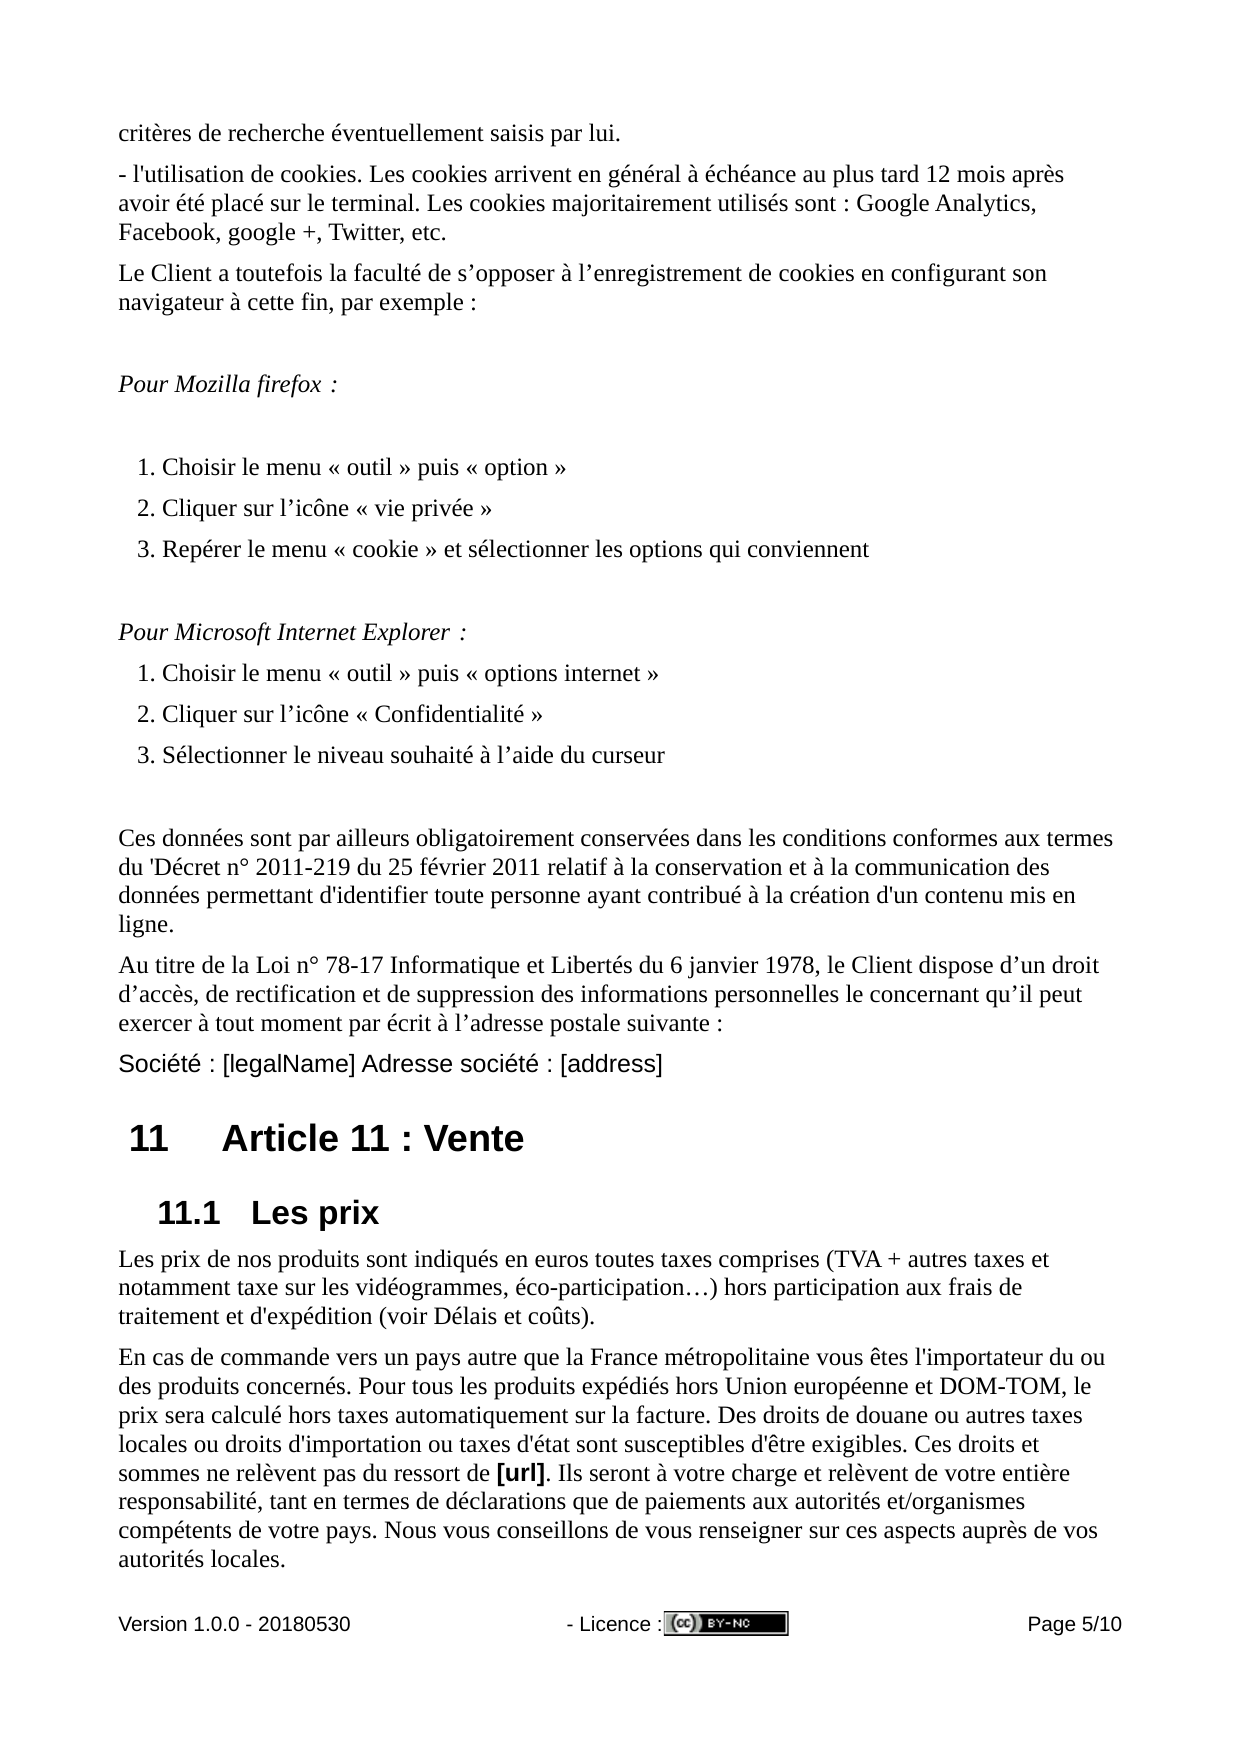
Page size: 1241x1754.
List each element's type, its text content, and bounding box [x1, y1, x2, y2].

text 3. Sélectionner le niveau souhaité à l’aide du curseur [118, 741, 1122, 769]
text Société : [legalName] Adresse société : [address] [118, 1049, 1122, 1078]
text - l'utilisation de cookies. Les cookies arrivent en général à échéance au plus tard 12 mois après avoir été placé sur le terminal. Les cookies majoritairement utilisés sont : Google Analytics, Facebook, google +, Twitter, etc. [118, 159, 1122, 246]
text Au titre de la Loi n° 78-17 Informatique et Libertés du 6 janvier 1978, le Client dispose d’un droit d’accès, de rectification et de suppression des informations personnelles le concernant qu’il peut exercer à tout moment par écrit à l’adresse postale suivante : [118, 951, 1122, 1037]
text Pour Mozilla firefox : [118, 369, 1122, 398]
text Pour Microsoft Internet Explorer : [118, 617, 1122, 646]
text Le Client a toutefois la faculté de s’opposer à l’enregistrement de cookies en configurant son navigateur à cette fin, par exemple : [118, 258, 1122, 316]
subtitle Les prix [148, 1193, 1122, 1231]
subtitle Article 11 : Vente [118, 1116, 1122, 1159]
text 3. Repérer le menu « cookie » et sélectionner les options qui conviennent [118, 534, 1122, 563]
text 2. Cliquer sur l’icône « vie privée » [118, 493, 1122, 522]
text 2. Cliquer sur l’icône « Confidentialité » [118, 699, 1122, 728]
text Les prix de nos produits sont indiqués en euros toutes taxes comprises (TVA + autres taxes et notamment taxe sur les vidéogrammes, éco-participation…) hors participation aux frais de traitement et d'expédition (voir Délais et coûts). [118, 1244, 1122, 1330]
text 1. Choisir le menu « outil » puis « option » [118, 452, 1122, 481]
text 1. Choisir le menu « outil » puis « options internet » [118, 658, 1122, 687]
text Ces données sont par ailleurs obligatoirement conservées dans les conditions conformes aux termes du 'Décret n° 2011-219 du 25 février 2011 relatif à la conservation et à la communication des données permettant d'identifier toute personne ayant contribué à la création d'un contenu mis en ligne. [118, 823, 1122, 938]
text critères de recherche éventuellement saisis par lui. [118, 118, 1122, 147]
picture [663, 1611, 789, 1636]
text En cas de commande vers un pays autre que la France métropolitaine vous êtes l'importateur du ou des produits concernés. Pour tous les produits expédiés hors Union européenne et DOM-TOM, le prix sera calculé hors taxes automatiquement sur la facture. Des droits de douane ou autres taxes locales ou droits d'importation ou taxes d'état sont susceptibles d'être exigibles. Ces droits et sommes ne relèvent pas du ressort de [url]. Ils seront à votre charge et relèvent de votre entière responsabilité, tant en termes de déclarations que de paiements aux autorités et/organismes compétents de votre pays. Nous vous conseillons de vous renseigner sur ces aspects auprès de vos autorités locales. [118, 1342, 1122, 1573]
